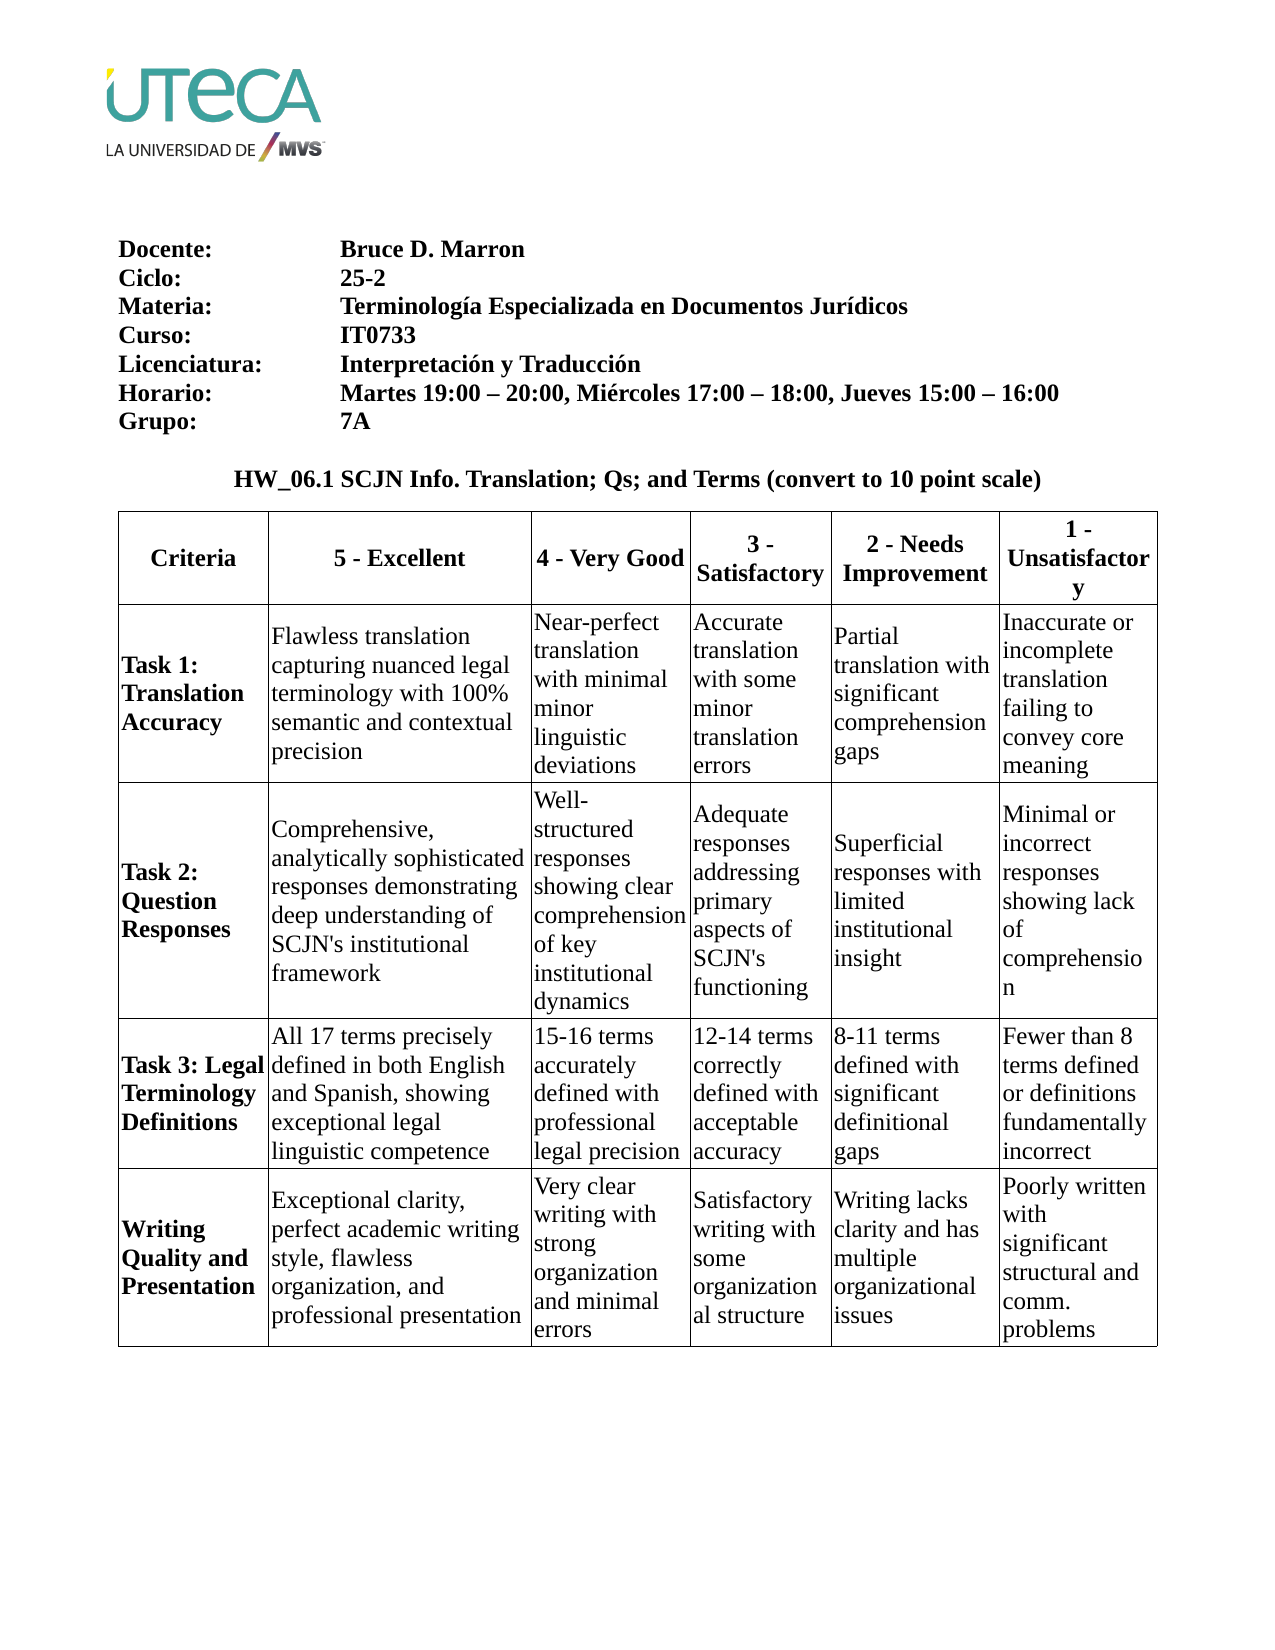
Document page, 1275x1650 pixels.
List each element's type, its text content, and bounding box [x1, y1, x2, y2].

table_header 5 - Excellent [269, 512, 531, 604]
table_cell Adequate responses addressing primary aspects of SCJN's functioning [691, 783, 831, 1018]
table_cell Poorly written with significant structural and comm. problems [1000, 1169, 1157, 1346]
table_cell Well-structured responses showing clear comprehension of key institutional dynamics [532, 783, 690, 1018]
table_cell All 17 terms precisely defined in both English and Spanish, showing exceptional legal linguistic competence [269, 1019, 531, 1168]
table_cell Fewer than 8 terms defined or definitions fundamentally incorrect [1000, 1019, 1157, 1168]
table_cell Inaccurate or incomplete translation failing to convey core meaning [1000, 605, 1157, 782]
table_cell Partial translation with significant comprehension gaps [832, 605, 999, 782]
table_cell Task 3: Legal Terminology Definitions [119, 1019, 268, 1168]
table_header Criteria [119, 512, 268, 604]
text Licenciatura: Interpretación y Traducción [118, 349, 1157, 378]
text HW_06.1 SCJN Info. Translation; Qs; and Terms (convert to 10 point scale) [118, 464, 1157, 493]
table_header 1 - Unsatisfactory [1000, 512, 1157, 604]
table_cell 15-16 terms accurately defined with professional legal precision [532, 1019, 690, 1168]
table_header 3 - Satisfactory [691, 512, 831, 604]
table_cell 12-14 terms correctly defined with acceptable accuracy [691, 1019, 831, 1168]
table_cell Satisfactory writing with some organizational structure [691, 1169, 831, 1346]
table_cell 8-11 terms defined with significant definitional gaps [832, 1019, 999, 1168]
table_cell Task 1: Translation Accuracy [119, 605, 268, 782]
table_cell Task 2: Question Responses [119, 783, 268, 1018]
table_header 4 - Very Good [532, 512, 690, 604]
table_cell Minimal or incorrect responses showing lack of comprehension [1000, 783, 1157, 1018]
table_cell Accurate translation with some minor translation errors [691, 605, 831, 782]
text Ciclo: 25-2 [118, 263, 1157, 291]
table_cell Very clear writing with strong organization and minimal errors [532, 1169, 690, 1346]
picture [104, 64, 328, 166]
table_cell Superficial responses with limited institutional insight [832, 783, 999, 1018]
text Materia: Terminología Especializada en Documentos Jurídicos [118, 291, 1157, 320]
text Grupo: 7A [118, 406, 1157, 435]
table_cell Near-perfect translation with minimal minor linguistic deviations [532, 605, 690, 782]
text Horario: Martes 19:00 – 20:00, Miércoles 17:00 – 18:00, Jueves 15:00 – 16:00 [118, 378, 1157, 406]
text Docente: Bruce D. Marron [118, 234, 1157, 263]
table_cell Exceptional clarity, perfect academic writing style, flawless organization, and professional presentation [269, 1169, 531, 1346]
text Curso: IT0733 [118, 320, 1157, 349]
table_cell Comprehensive, analytically sophisticated responses demonstrating deep understanding of SCJN's institutional framework [269, 783, 531, 1018]
table_cell Writing Quality and Presentation [119, 1169, 268, 1346]
table_cell Flawless translation capturing nuanced legal terminology with 100% semantic and contextual precision [269, 605, 531, 782]
table_header 2 - Needs Improvement [832, 512, 999, 604]
table_cell Writing lacks clarity and has multiple organizational issues [832, 1169, 999, 1346]
